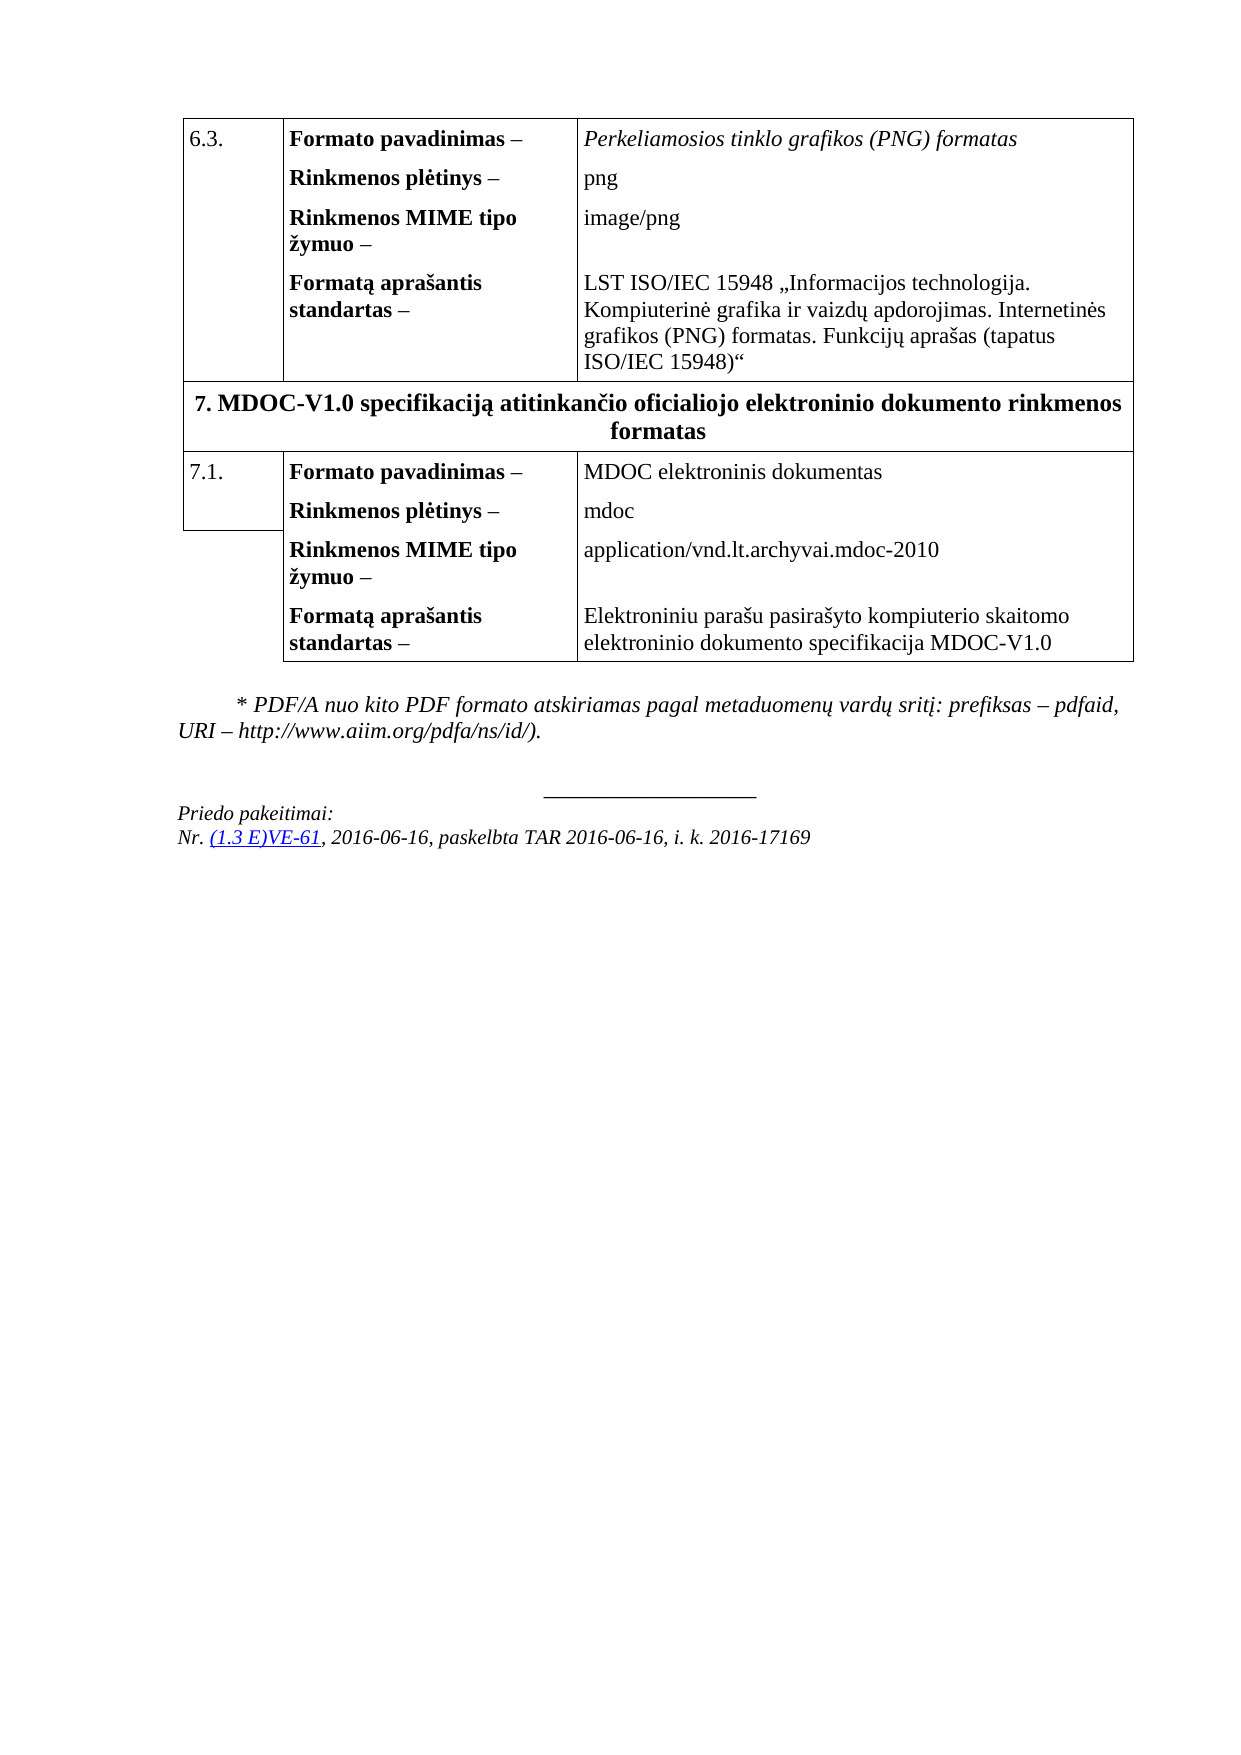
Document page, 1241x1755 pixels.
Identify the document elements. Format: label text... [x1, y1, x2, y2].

text Nr. (1.3 E)VE-61, 2016-06-16, paskelbta TAR 2016-06-16, i. k. 2016-17169 [177, 825, 1122, 849]
table_cell Formatą aprašantis standartas – [284, 595, 577, 661]
table_cell 7. MDOC-V1.0 specifikaciją atitinkančio oficialiojo elektroninio dokumento rinkmenos formatas [184, 382, 1133, 451]
table_cell Elektroniniu parašu pasirašyto kompiuterio skaitomo elektroninio dokumento specifikacija MDOC-V1.0 [578, 595, 1133, 661]
table_cell image/png [578, 197, 1133, 262]
table_cell application/vnd.lt.archyvai.mdoc-2010 [578, 530, 1133, 595]
table_cell mdoc [578, 490, 1133, 529]
table_cell MDOC elektroninis dokumentas [578, 452, 1133, 490]
table_cell LST ISO/IEC 15948 „Informacijos technologija. Kompiuterinė grafika ir vaizdų apdorojimas. Internetinės grafikos (PNG) formatas. Funkcijų aprašas (tapatus ISO/IEC 15948)“ [578, 262, 1133, 381]
table_cell Rinkmenos plėtinys – [284, 490, 577, 529]
table_cell Formato pavadinimas – [284, 452, 577, 490]
table_cell png [578, 158, 1133, 197]
table_cell Rinkmenos plėtinys – [284, 158, 577, 197]
table_cell Rinkmenos MIME tipo žymuo – [284, 197, 577, 262]
table_cell Formato pavadinimas – [284, 119, 577, 157]
table_cell Perkeliamosios tinklo grafikos (PNG) formatas [578, 119, 1133, 157]
table_cell 7.1. [184, 452, 283, 529]
table_cell Formatą aprašantis standartas – [284, 262, 577, 381]
table_cell 6.3. [184, 119, 283, 381]
text * PDF/A nuo kito PDF formato atskiriamas pagal metaduomenų vardų sritį: prefiksas – pdfaid, URI – http://www.aiim.org/pdfa/ns/id/). [177, 691, 1122, 743]
table_cell Rinkmenos MIME tipo žymuo – [284, 530, 577, 595]
text Priedo pakeitimai: [177, 801, 1122, 825]
text _________________ [177, 772, 1122, 801]
